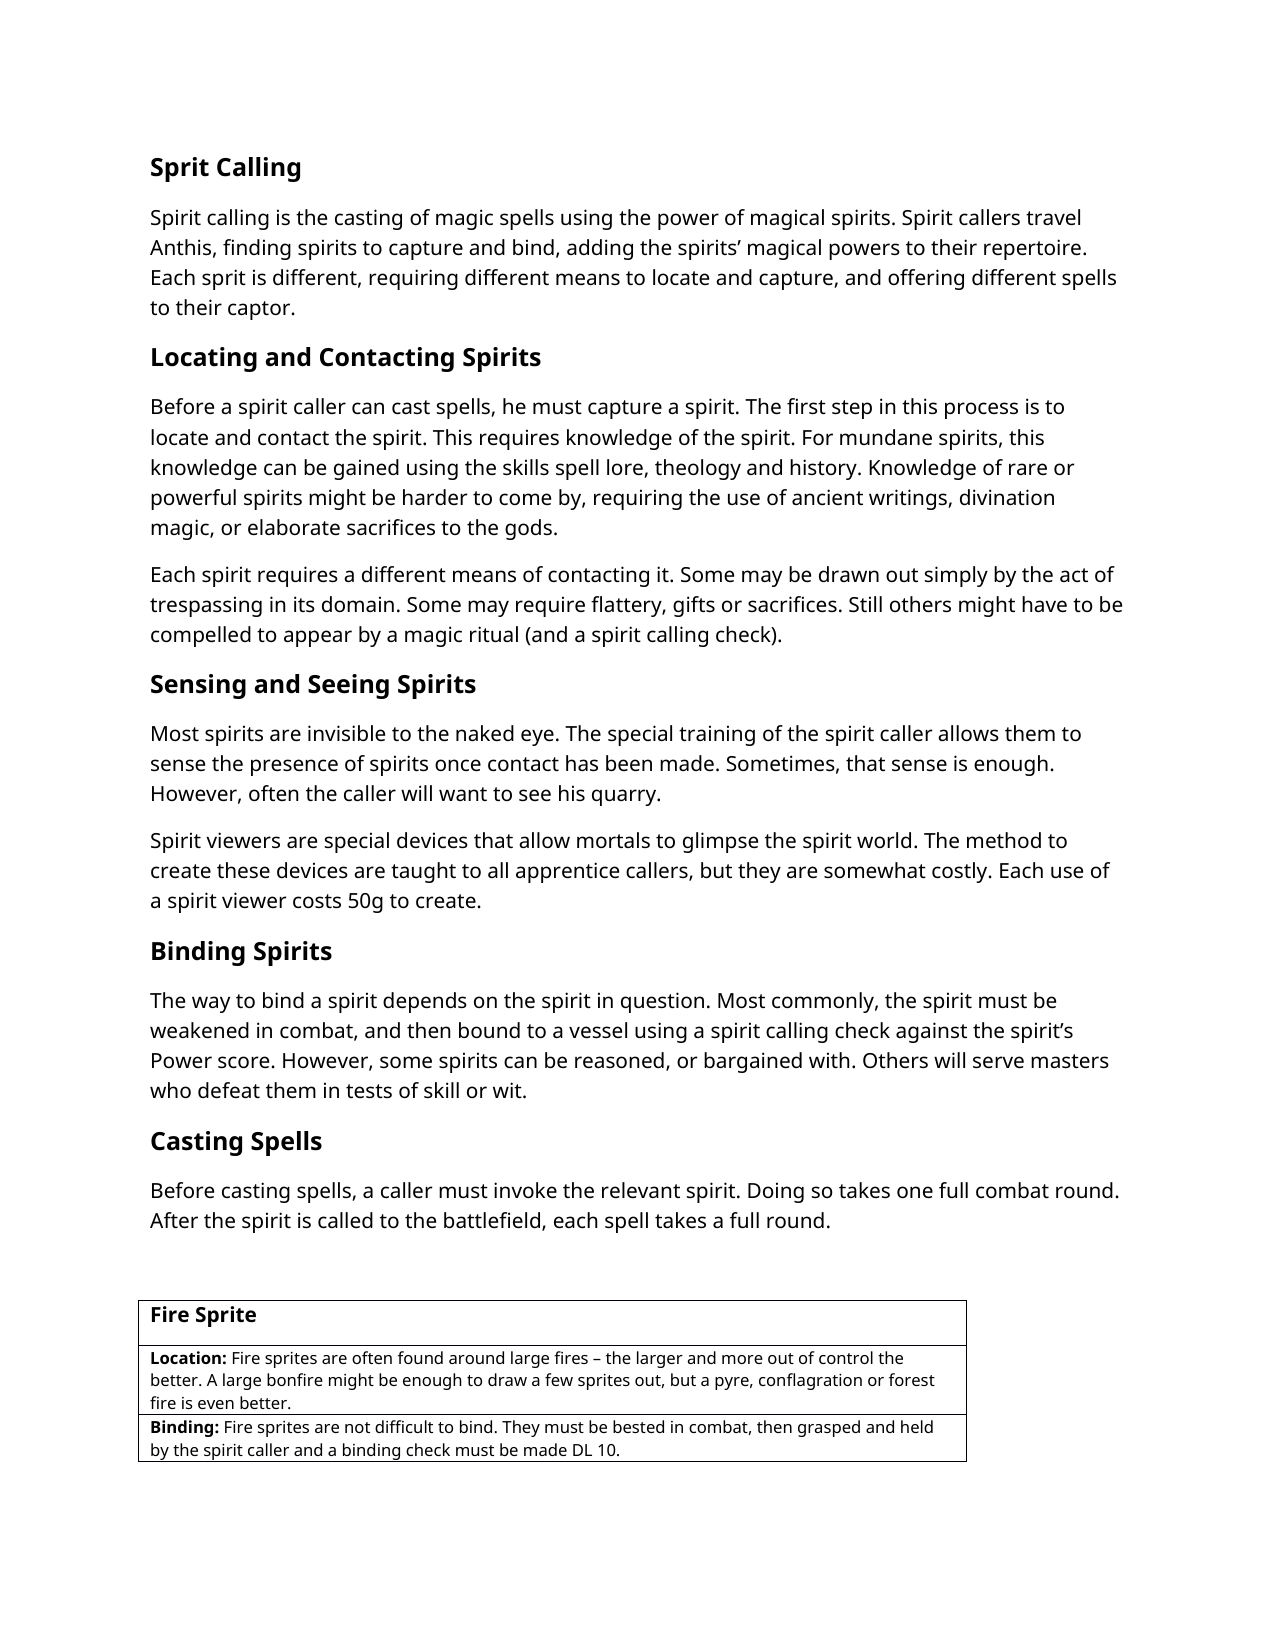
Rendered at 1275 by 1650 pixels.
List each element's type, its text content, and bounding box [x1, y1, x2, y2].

text Spirit viewers are special devices that allow mortals to glimpse the spirit world. The method to create these devices are taught to all apprentice callers, but they are somewhat costly. Each use of a spirit viewer costs 50g to create. [150, 826, 1125, 915]
table_header Fire Sprite [139, 1301, 966, 1345]
text Sprit Calling [150, 150, 1125, 184]
text Before casting spells, a caller must invoke the relevant spirit. Doing so takes one full combat round. After the spirit is called to the battlefield, each spell takes a full round. [150, 1176, 1125, 1234]
table_cell Location: Fire sprites are often found around large fires – the larger and more out of control the better. A large bonfire might be enough to draw a few sprites out, but a pyre, conflagration or forest fire is even better. [139, 1346, 966, 1414]
text Before a spirit caller can cast spells, he must capture a spirit. The first step in this process is to locate and contact the spirit. This requires knowledge of the spirit. For mundane spirits, this knowledge can be gained using the skills spell lore, theology and history. Knowledge of rare or powerful spirits might be harder to come by, requiring the use of ancient writings, divination magic, or elaborate sacrifices to the gods. [150, 392, 1125, 541]
text Casting Spells [150, 1123, 1125, 1157]
text Binding Spirits [150, 933, 1125, 967]
text Spirit calling is the casting of magic spells using the power of magical spirits. Spirit callers travel Anthis, finding spirits to capture and bind, adding the spirits’ magical powers to their repertoire. Each sprit is different, requiring different means to locate and capture, and offering different spells to their captor. [150, 203, 1125, 321]
text The way to bind a spirit depends on the spirit in question. Most commonly, the spirit must be weakened in combat, and then bound to a vessel using a spirit calling check against the spirit’s Power score. However, some spirits can be reasoned, or bargained with. Others will serve masters who defeat them in tests of skill or wit. [150, 986, 1125, 1105]
table_cell Binding: Fire sprites are not difficult to bind. They must be bested in combat, then grasped and held by the spirit caller and a binding check must be made DL 10. [139, 1415, 966, 1461]
text Each spirit requires a different means of contacting it. Some may be drawn out simply by the act of trespassing in its domain. Some may require flattery, gifts or sacrifices. Still others might have to be compelled to appear by a magic ritual (and a spirit calling check). [150, 560, 1125, 648]
text Locating and Contacting Spirits [150, 340, 1125, 374]
text Sensing and Seeing Spirits [150, 667, 1125, 701]
text Most spirits are invisible to the naked eye. The special training of the spirit caller allows them to sense the presence of spirits once contact has been made. Sometimes, that sense is enough. However, often the caller will want to see his quarry. [150, 719, 1125, 808]
